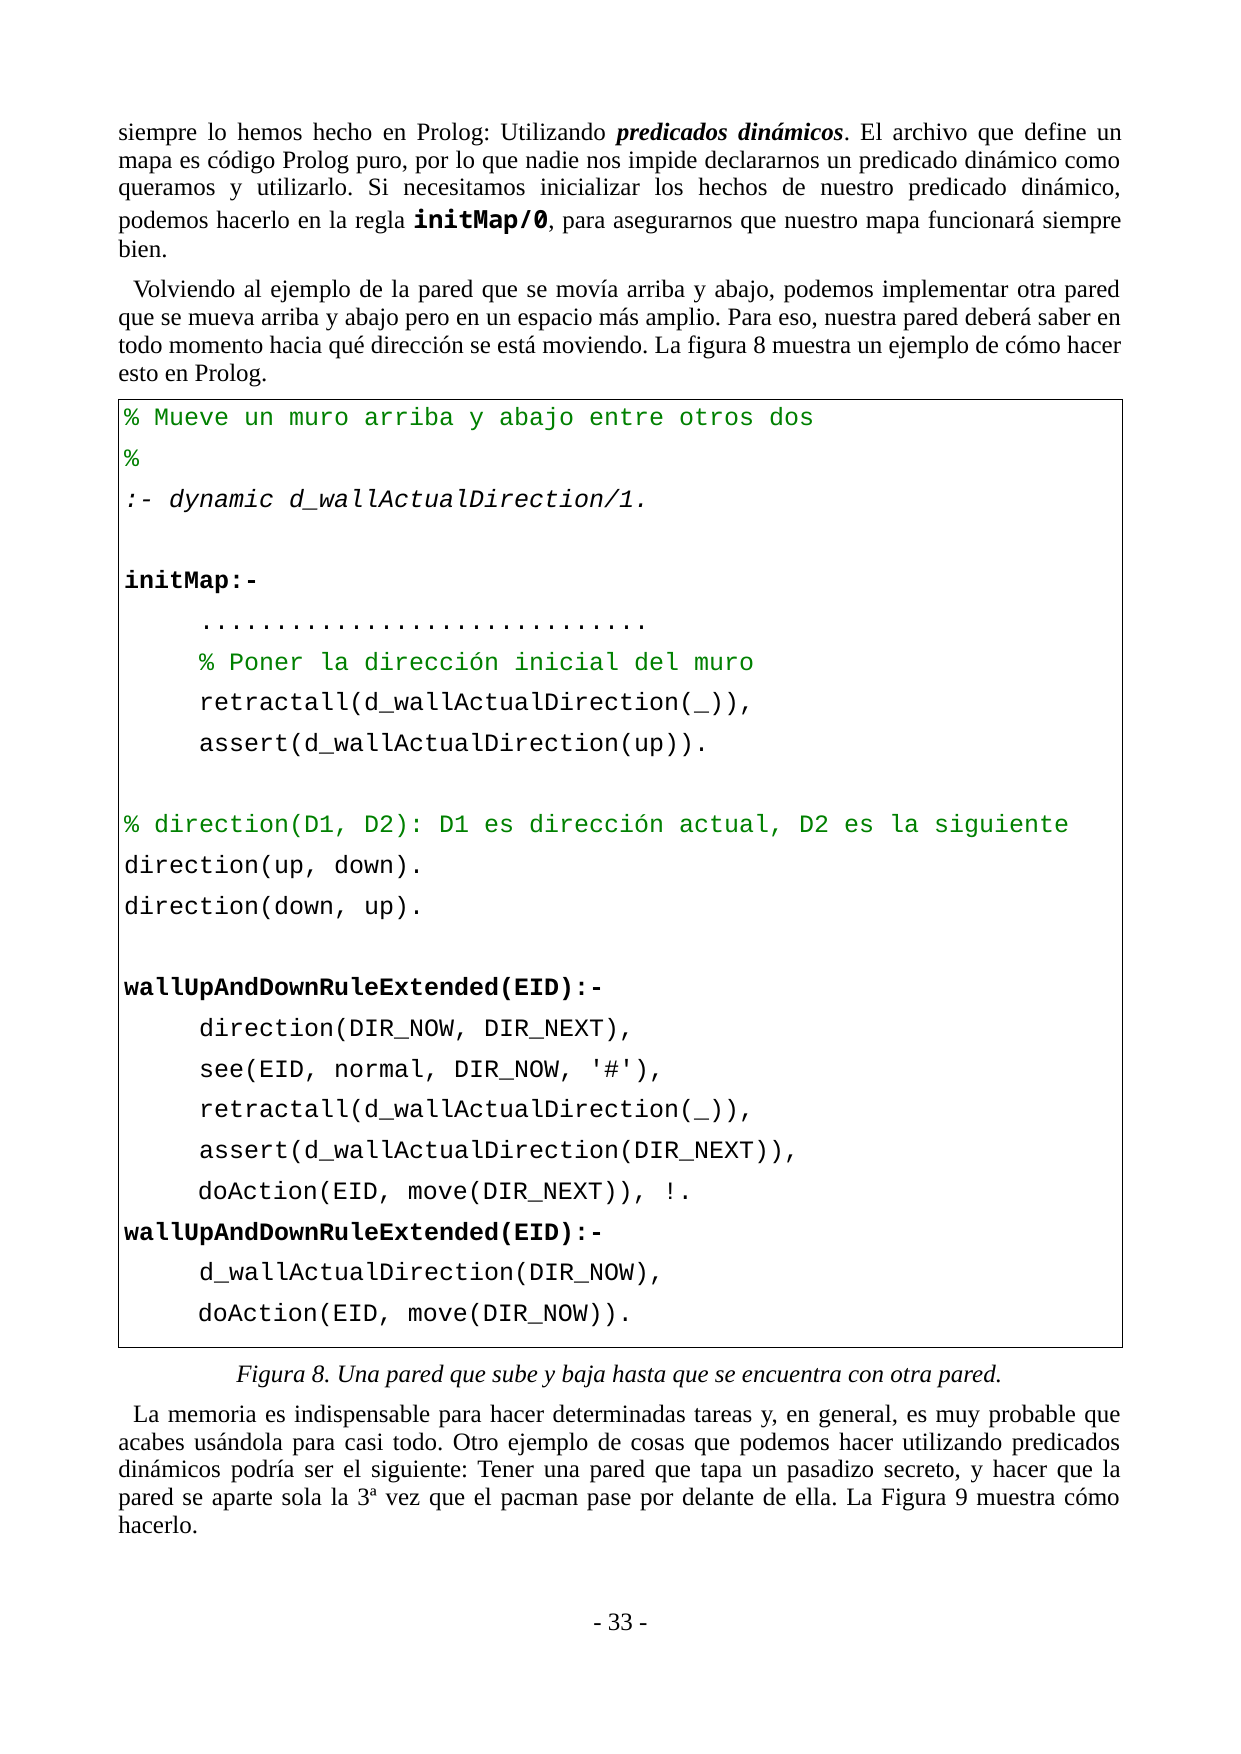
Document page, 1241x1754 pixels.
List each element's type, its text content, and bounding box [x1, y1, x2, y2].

text La memoria es indispensable para hacer determinadas tareas y, en general, es muy probable que acabes usándola para casi todo. Otro ejemplo de cosas que podemos hacer utilizando predicados dinámicos podría ser el siguiente: Tener una pared que tapa un pasadizo secreto, y hacer que la pared se aparte sola la 3ª vez que el pacman pase por delante de ella. La Figura 9 muestra cómo hacerlo. [118, 1400, 1122, 1538]
table_header % Mueve un muro arriba y abajo entre otros dos % :- dynamic d_wallActualDirection/1. initMap:- .............................. % Poner la dirección inicial del muro retractall(d_wallActualDirection(_)), assert(d_wallActualDirection(up)). % direction(D1, D2): D1 es dirección actual, D2 es la siguiente direction(up, down). direction(down, up). wallUpAndDownRuleExtended(EID):- direction(DIR_NOW, DIR_NEXT), see(EID, normal, DIR_NOW, '#'), retractall(d_wallActualDirection(_)), assert(d_wallActualDirection(DIR_NEXT)), doAction(EID, move(DIR_NEXT)), !. wallUpAndDownRuleExtended(EID):- d_wallActualDirection(DIR_NOW), doAction(EID, move(DIR_NOW)). [119, 400, 1122, 1347]
text Volviendo al ejemplo de la pared que se movía arriba y abajo, podemos implementar otra pared que se mueva arriba y abajo pero en un espacio más amplio. Para eso, nuestra pared deberá saber en todo momento hacia qué dirección se está moviendo. La figura 8 muestra un ejemplo de cómo hacer esto en Prolog. [118, 276, 1122, 386]
text Figura 8. Una pared que sube y baja hasta que se encuentra con otra pared. [118, 1360, 1122, 1387]
text siempre lo hemos hecho en Prolog: Utilizando predicados dinámicos. El archivo que define un mapa es código Prolog puro, por lo que nadie nos impide declararnos un predicado dinámico como queramos y utilizarlo. Si necesitamos inicializar los hechos de nuestro predicado dinámico, podemos hacerlo en la regla initMap/0, para asegurarnos que nuestro mapa funcionará siempre bien. [118, 118, 1122, 263]
